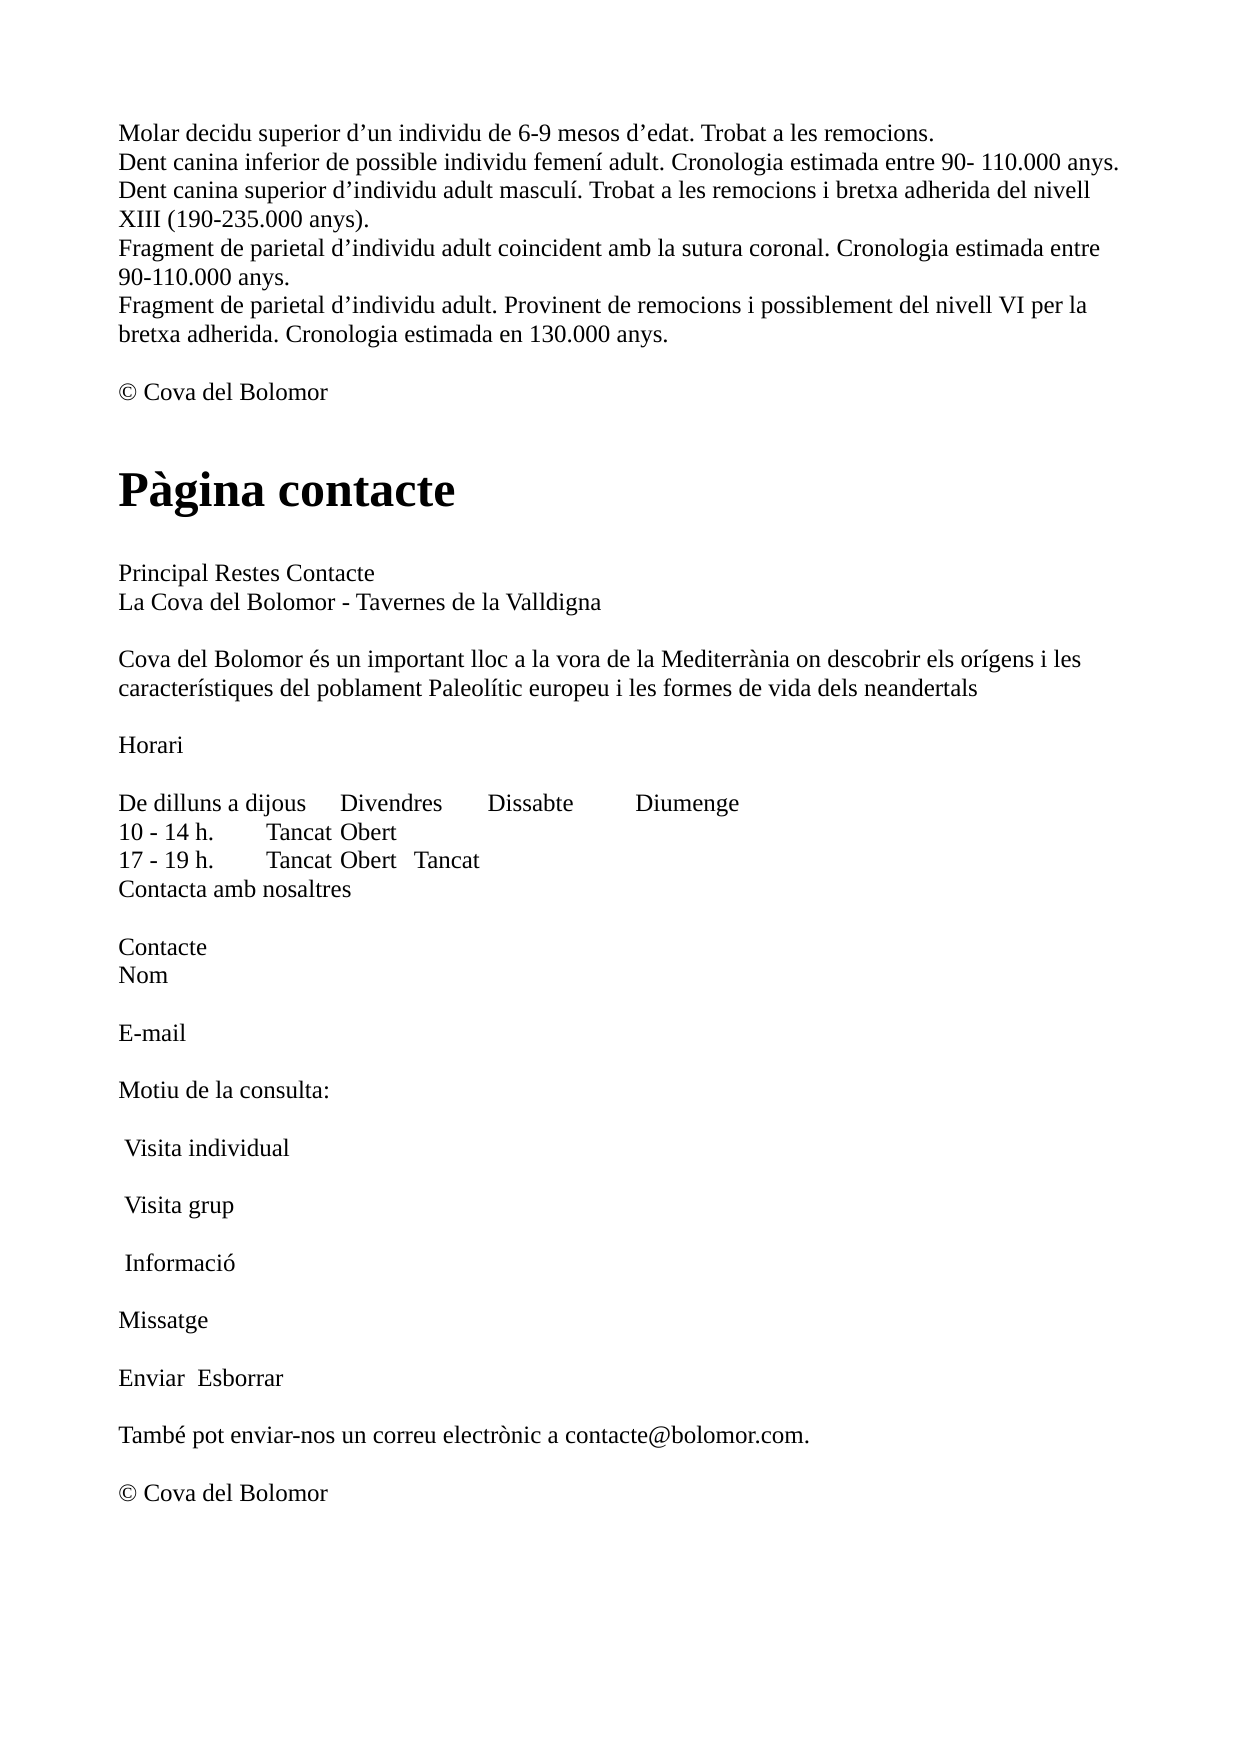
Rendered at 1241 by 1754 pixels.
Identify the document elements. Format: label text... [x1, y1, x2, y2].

text Cova del Bolomor és un important lloc a la vora de la Mediterrània on descobrir els orígens i les característiques del poblament Paleolític europeu i les formes de vida dels neandertals [118, 644, 1122, 702]
text © Cova del Bolomor [118, 377, 1122, 406]
text 17 - 19 h. Tancat Obert Tancat [118, 846, 1122, 874]
text 10 - 14 h. Tancat Obert [118, 817, 1122, 846]
text Informació [118, 1248, 1122, 1277]
text Fragment de parietal d’individu adult. Provinent de remocions i possiblement del nivell VI per la bretxa adherida. Cronologia estimada en 130.000 anys. [118, 291, 1122, 348]
text Nom [118, 961, 1122, 989]
text Dent canina superior d’individu adult masculí. Trobat a les remocions i bretxa adherida del nivell XIII (190-235.000 anys). [118, 176, 1122, 233]
text Motiu de la consulta: [118, 1076, 1122, 1104]
subtitle Pàgina contacte [118, 459, 1122, 517]
text La Cova del Bolomor - Tavernes de la Valldigna [118, 587, 1122, 616]
text Dent canina inferior de possible individu femení adult. Cronologia estimada entre 90- 110.000 anys. [118, 147, 1122, 176]
text De dilluns a dijous Divendres Dissabte Diumenge [118, 788, 1122, 817]
text Contacte [118, 932, 1122, 961]
text També pot enviar-nos un correu electrònic a contacte@bolomor.com. [118, 1421, 1122, 1449]
text Enviar Esborrar [118, 1363, 1122, 1392]
text © Cova del Bolomor [118, 1478, 1122, 1507]
text Visita individual [118, 1133, 1122, 1162]
text Missatge [118, 1306, 1122, 1334]
text E-mail [118, 1018, 1122, 1047]
text Contacta amb nosaltres [118, 874, 1122, 903]
text Visita grup [118, 1191, 1122, 1219]
text Fragment de parietal d’individu adult coincident amb la sutura coronal. Cronologia estimada entre 90-110.000 anys. [118, 233, 1122, 291]
text Principal Restes Contacte [118, 558, 1122, 587]
text Horari [118, 731, 1122, 759]
text Molar decidu superior d’un individu de 6-9 mesos d’edat. Trobat a les remocions. [118, 118, 1122, 147]
